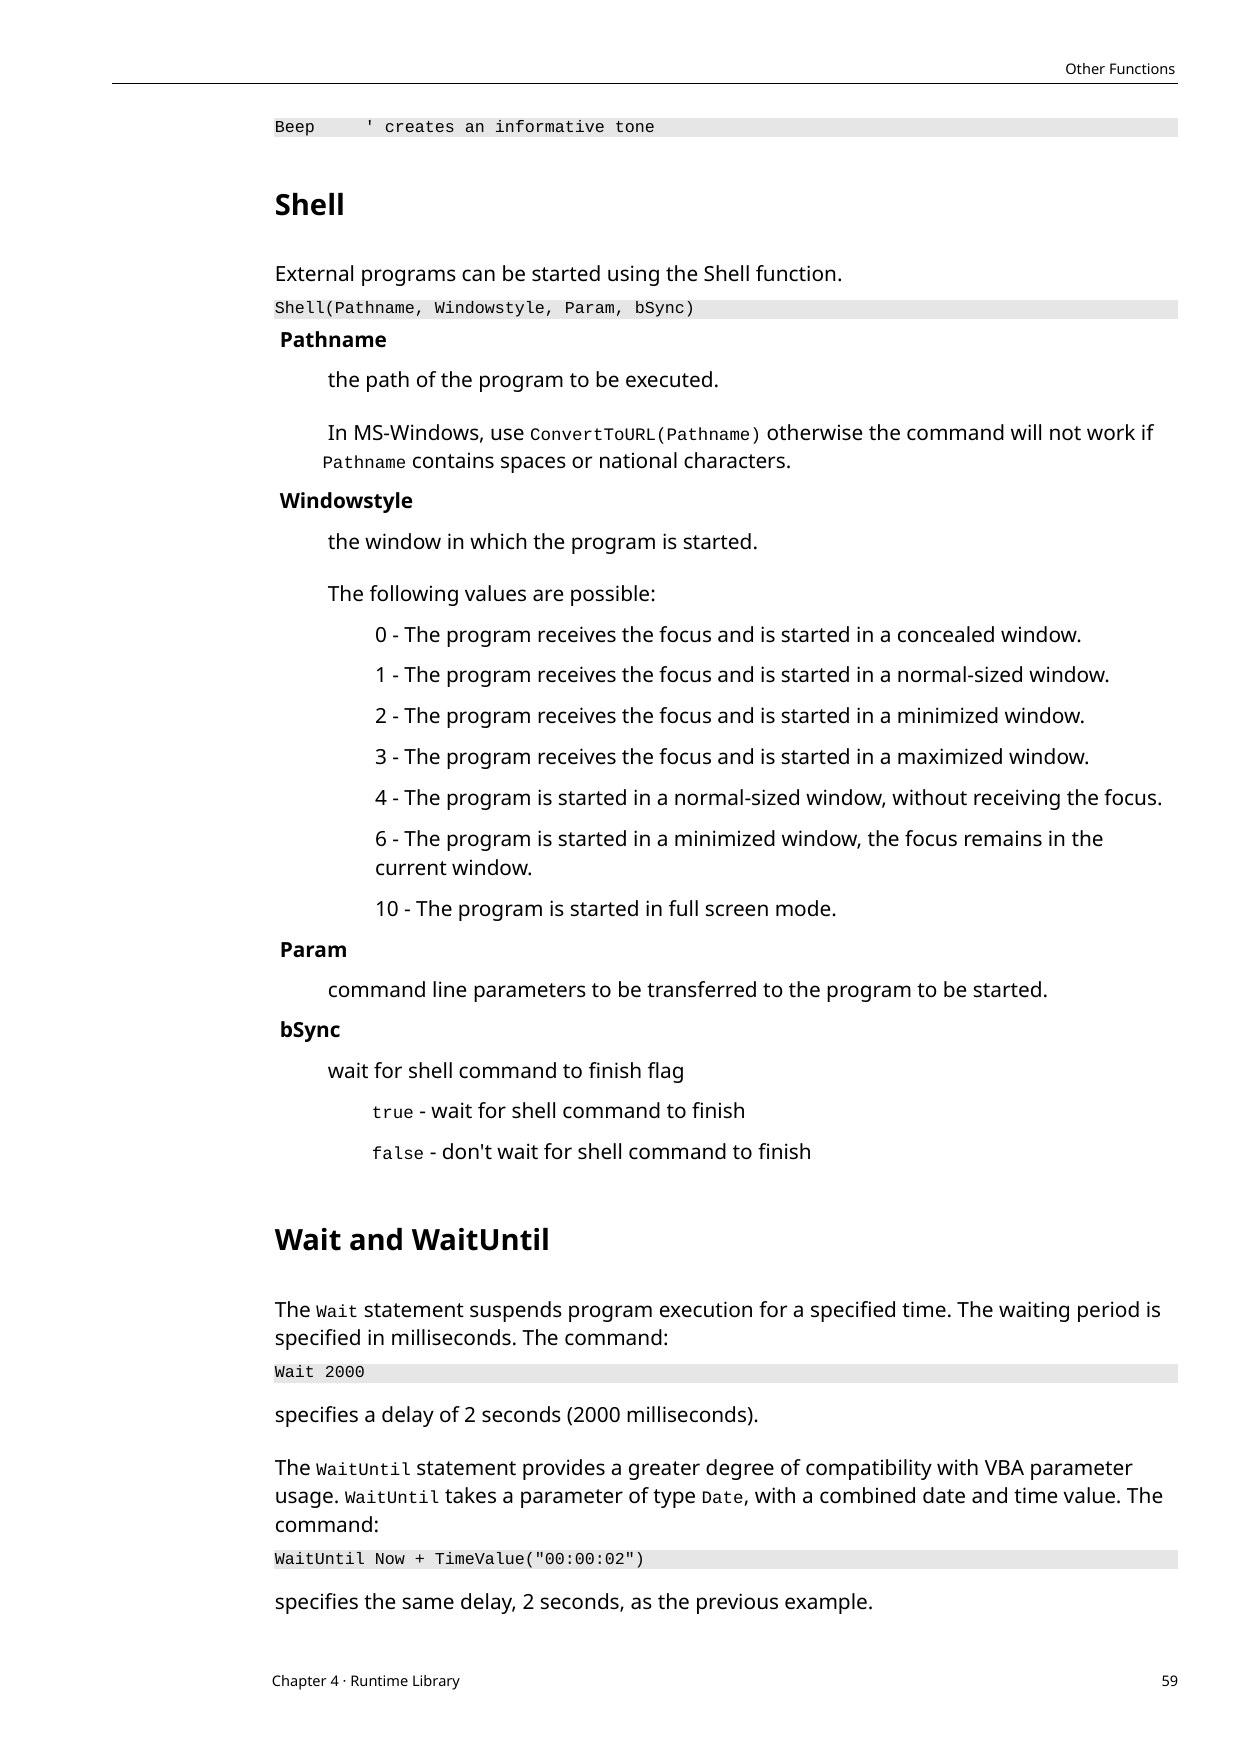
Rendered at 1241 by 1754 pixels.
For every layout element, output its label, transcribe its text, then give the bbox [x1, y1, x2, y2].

list 4 - The program is started in a normal-sized window, without receiving the focus. [375, 783, 1178, 812]
list true - wait for shell command to finish [372, 1096, 1178, 1125]
list the path of the program to be executed. [322, 365, 1178, 394]
text WaitUntil Now + TimeValue("00:00:02") [274, 1550, 1178, 1569]
list the window in which the program is started. [322, 527, 1178, 555]
list Windowstyle [274, 486, 1178, 515]
list 10 - The program is started in full screen mode. [375, 894, 1178, 922]
subtitle Shell [274, 184, 1178, 224]
text External programs can be started using the Shell function. [274, 259, 1178, 288]
list Param [274, 935, 1178, 963]
list 3 - The program receives the focus and is started in a maximized window. [375, 742, 1178, 771]
text The Wait statement suspends program execution for a specified time. The waiting period is specified in milliseconds. The command: [274, 1295, 1178, 1352]
list command line parameters to be transferred to the program to be started. [322, 975, 1178, 1003]
list wait for shell command to finish flag [322, 1056, 1178, 1084]
list 6 - The program is started in a minimized window, the focus remains in the current window. [375, 824, 1178, 881]
text The WaitUntil statement provides a greater degree of compatibility with VBA parameter usage. WaitUntil takes a parameter of type Date, with a combined date and time value. The command: [274, 1453, 1178, 1538]
text specifies the same delay, 2 seconds, as the previous example. [274, 1587, 1178, 1615]
list 2 - The program receives the focus and is started in a minimized window. [375, 702, 1178, 730]
text specifies a delay of 2 seconds (2000 milliseconds). [274, 1401, 1178, 1429]
list 1 - The program receives the focus and is started in a normal-sized window. [375, 661, 1178, 689]
list Pathname [274, 325, 1178, 353]
subtitle Wait and WaitUntil [274, 1219, 1178, 1259]
list false - don't wait for shell command to finish [372, 1137, 1178, 1166]
list The following values are possible: [322, 579, 1178, 608]
text Beep ' creates an informative tone [274, 118, 1178, 137]
text Wait 2000 [274, 1364, 1178, 1383]
list 0 - The program receives the focus and is started in a concealed window. [375, 620, 1178, 648]
list In MS-Windows, use ConvertToURL(Pathname) otherwise the command will not work if Pathname contains spaces or national characters. [322, 418, 1178, 474]
text Shell(Pathname, Windowstyle, Param, bSync) [274, 300, 1178, 319]
list bSync [274, 1016, 1178, 1044]
